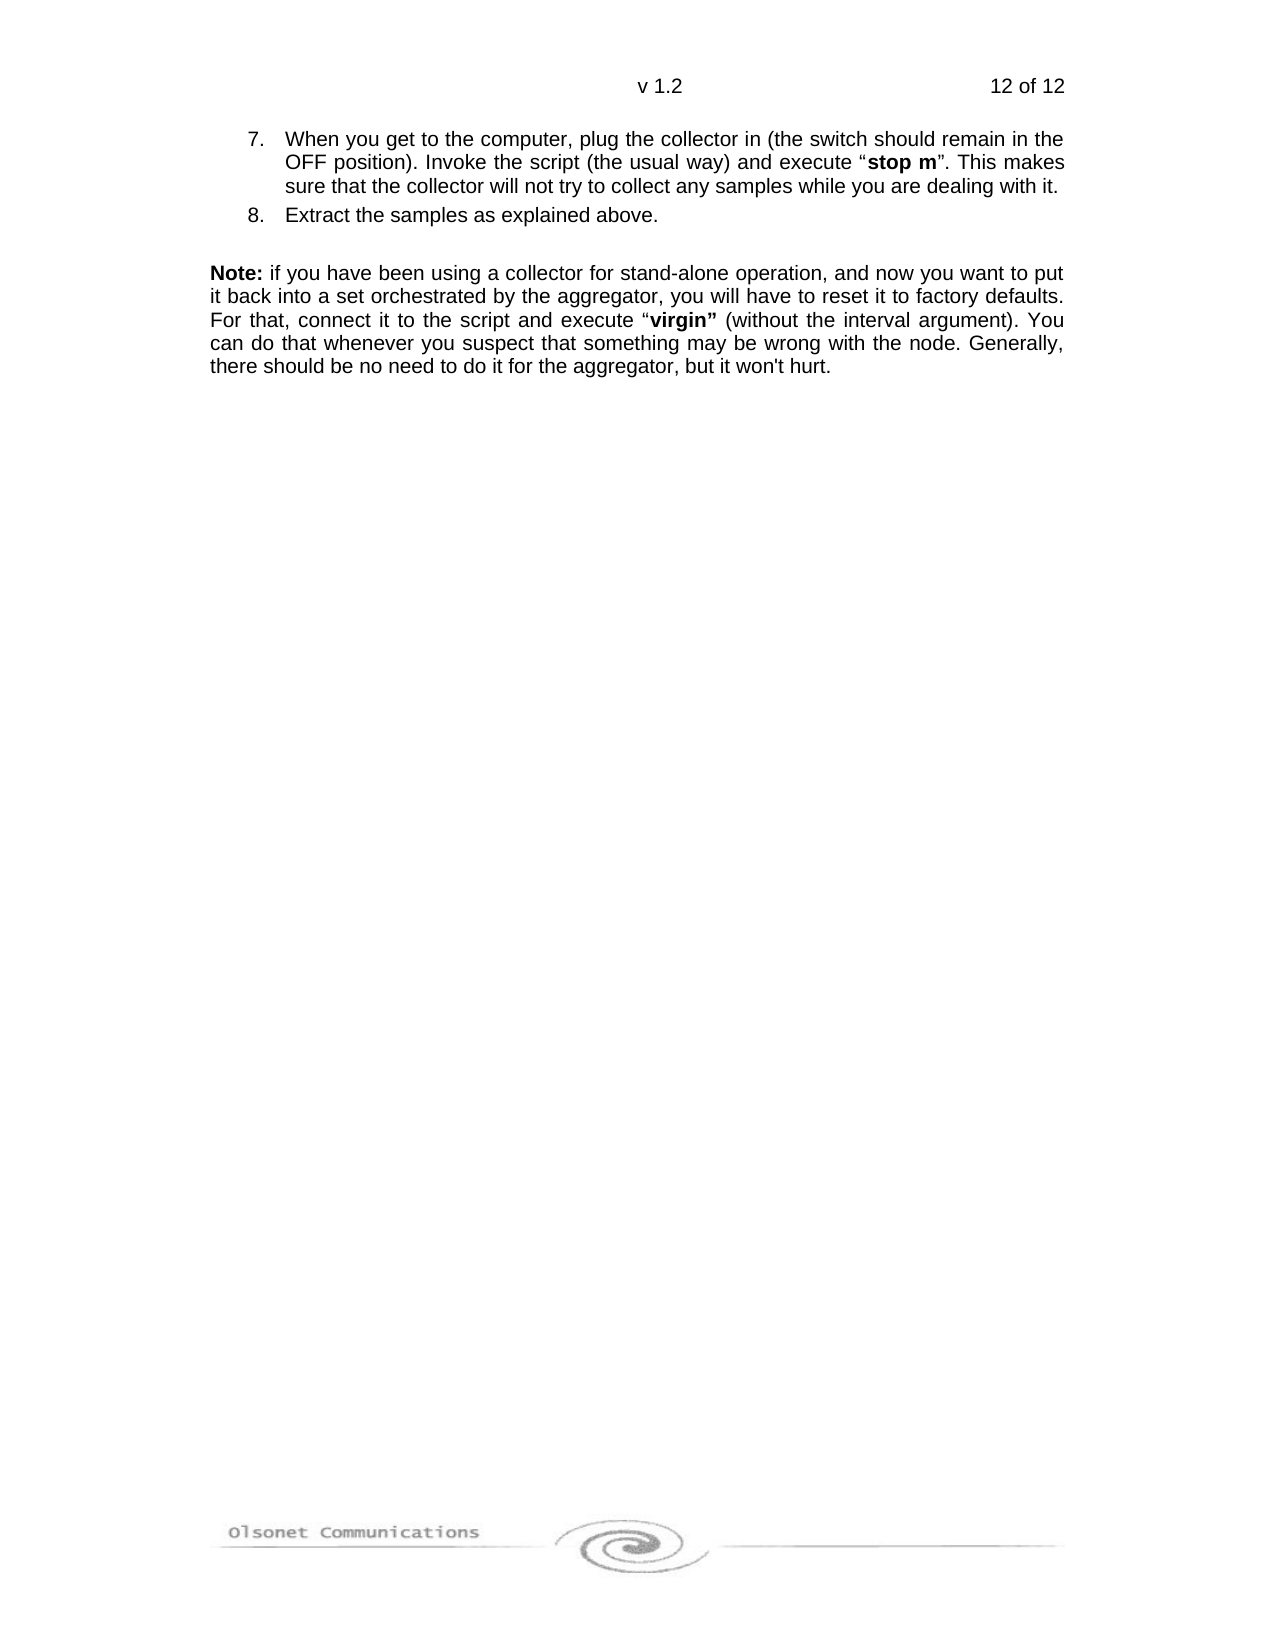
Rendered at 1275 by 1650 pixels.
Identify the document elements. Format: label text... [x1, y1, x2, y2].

list When you get to the computer, plug the collector in (the switch should remain in the OFF position). Invoke the script (the usual way) and execute “stop m”. This makes sure that the collector will not try to collect any samples while you are dealing with it. [247, 128, 1065, 197]
text Note: if you have been using a collector for stand-alone operation, and now you want to put it back into a set orchestrated by the aggregator, you will have to reset it to factory defaults. For that, connect it to the script and execute “virgin” (without the interval argument). You can do that whenever you suspect that something may be wrong with the node. Generally, there should be no need to do it for the aggregator, but it won't hurt. [210, 262, 1065, 378]
picture [210, 1504, 1065, 1596]
list Extract the samples as explained above. [247, 203, 1065, 227]
